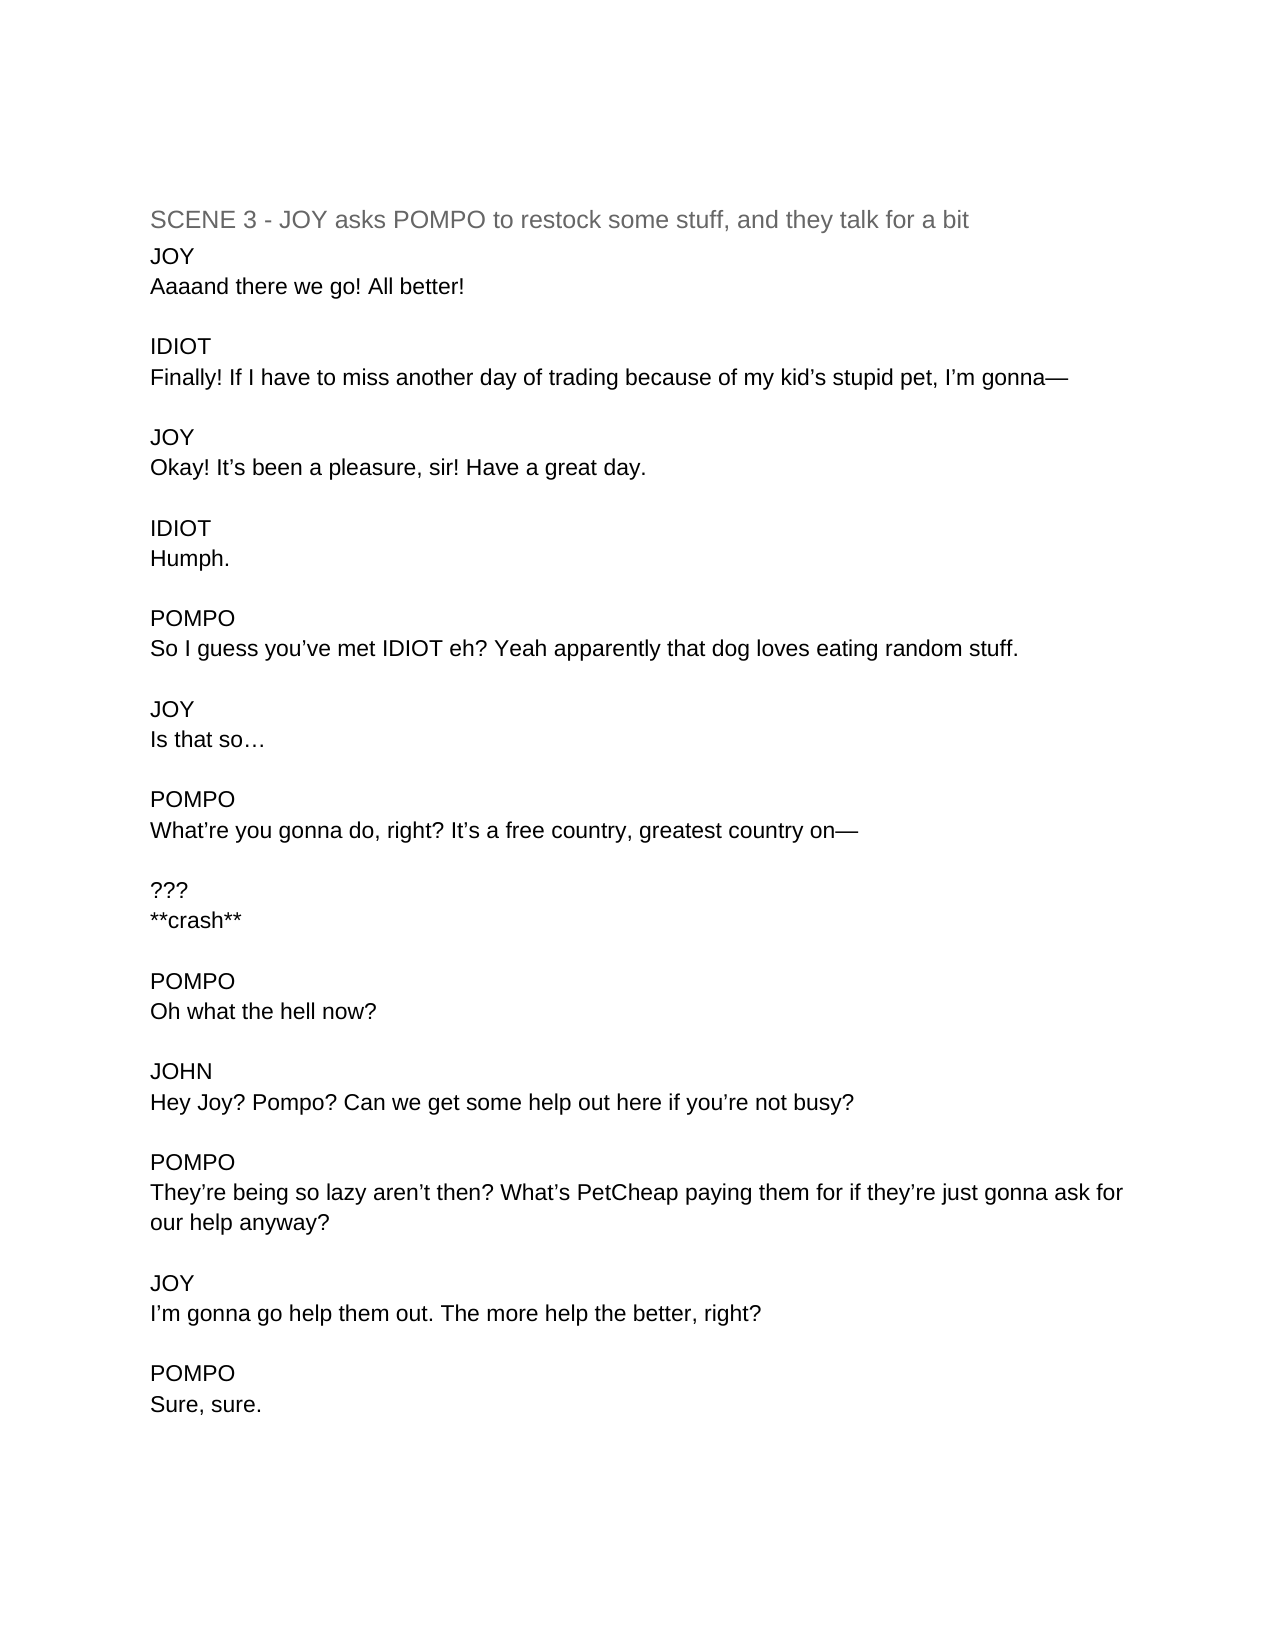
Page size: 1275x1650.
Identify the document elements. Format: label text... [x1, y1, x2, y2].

text What’re you gonna do, right? It’s a free country, greatest country on— [150, 817, 1125, 843]
text Aaaand there we go! All better! [150, 273, 1125, 299]
text POMPO [150, 786, 1125, 813]
text JOHN [150, 1058, 1125, 1084]
text Okay! It’s been a pleasure, sir! Have a great day. [150, 454, 1125, 480]
text POMPO [150, 968, 1125, 994]
text IDIOT [150, 514, 1125, 541]
text POMPO [150, 1149, 1125, 1175]
text Is that so… [150, 726, 1125, 752]
text JOY [150, 1270, 1125, 1296]
text **crash** [150, 907, 1125, 933]
text Humph. [150, 545, 1125, 571]
text Hey Joy? Pompo? Can we get some help out here if you’re not busy? [150, 1088, 1125, 1115]
text Sure, sure. [150, 1391, 1125, 1417]
text JOY [150, 243, 1125, 269]
text JOY [150, 696, 1125, 722]
text They’re being so lazy aren’t then? What’s PetCheap paying them for if they’re just gonna ask for our help anyway? [150, 1179, 1125, 1236]
text So I guess you’ve met IDIOT eh? Yeah apparently that dog loves eating random stuff. [150, 635, 1125, 662]
text JOY [150, 424, 1125, 450]
text POMPO [150, 605, 1125, 631]
text IDIOT [150, 333, 1125, 359]
text Finally! If I have to miss another day of trading because of my kid’s stupid pet, I’m gonna— [150, 363, 1125, 390]
subtitle SCENE 3 - JOY asks POMPO to restock some stuff, and they talk for a bit [150, 206, 1125, 234]
text ??? [150, 877, 1125, 903]
text I’m gonna go help them out. The more help the better, right? [150, 1300, 1125, 1326]
text POMPO [150, 1360, 1125, 1387]
text Oh what the hell now? [150, 998, 1125, 1024]
